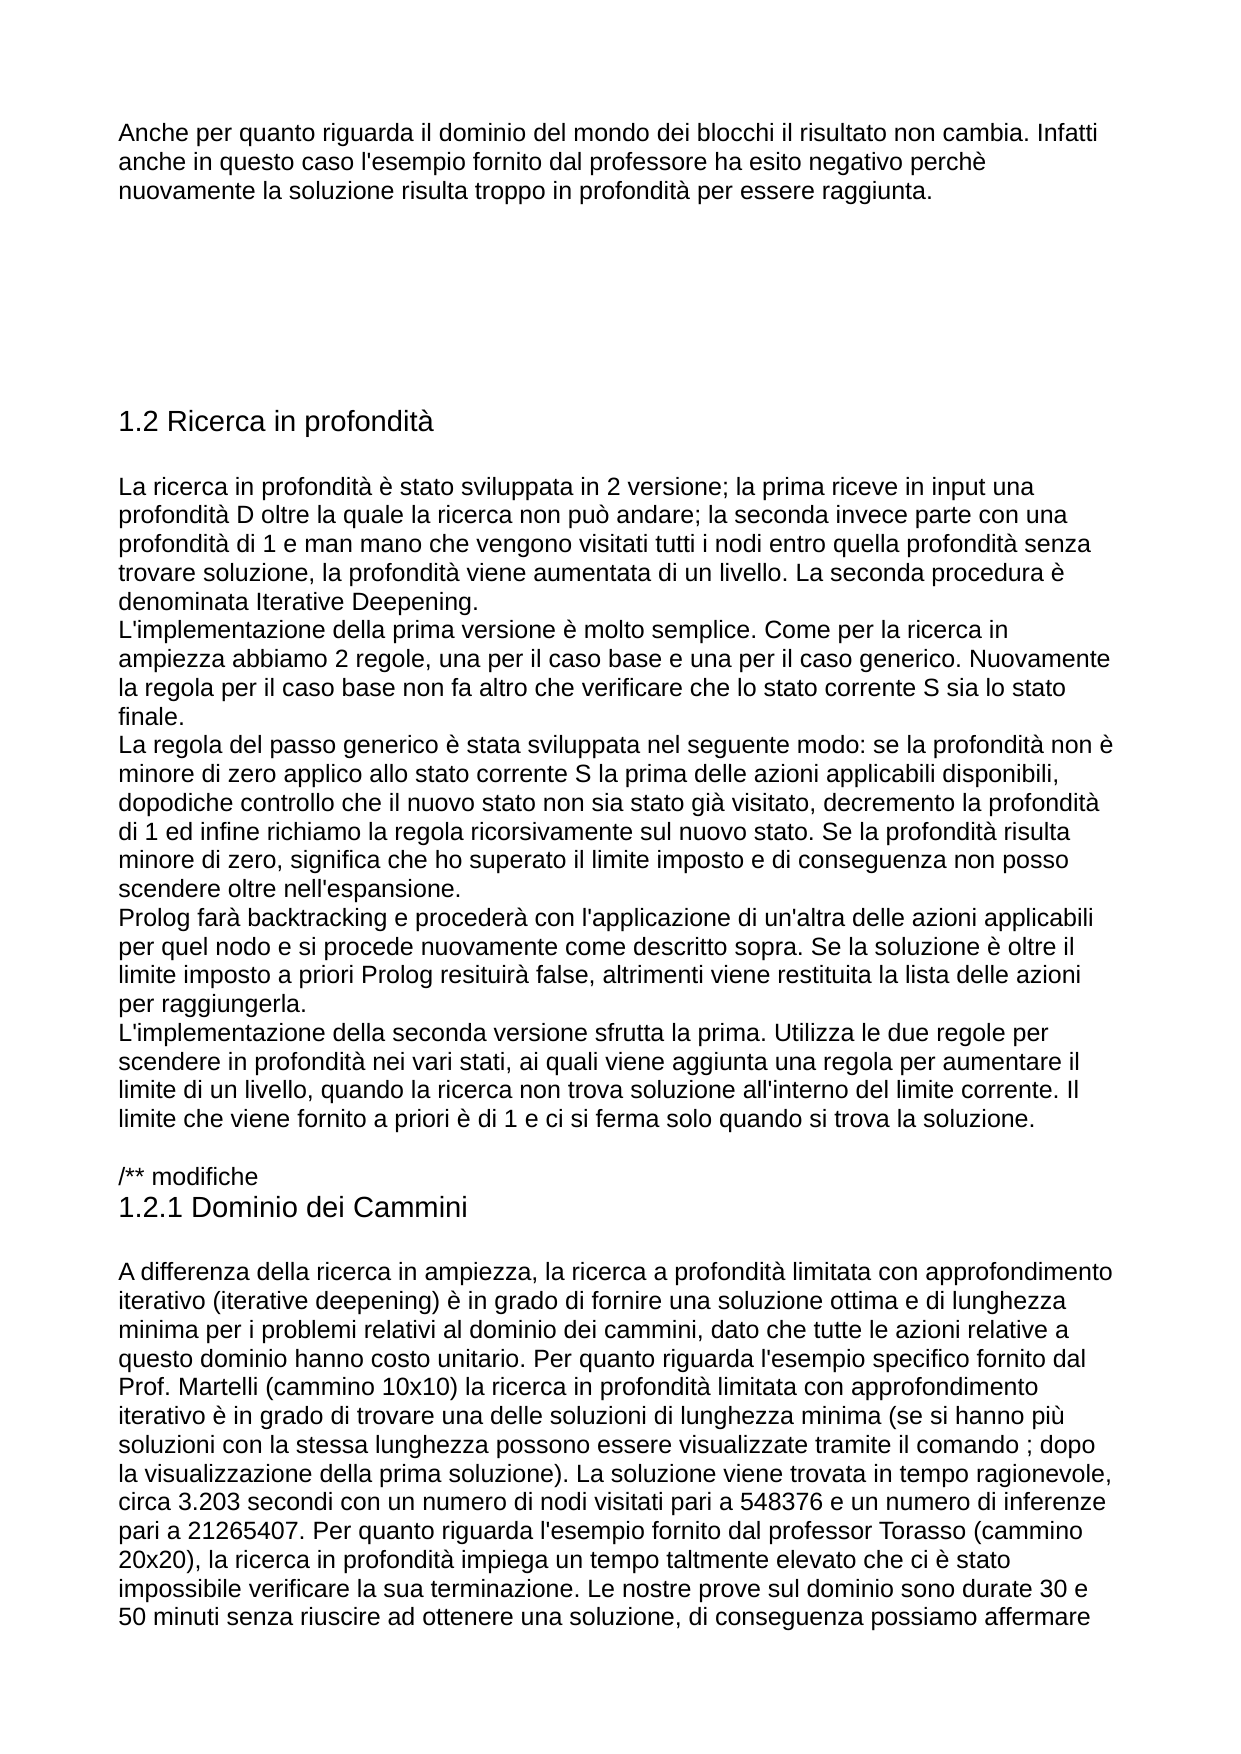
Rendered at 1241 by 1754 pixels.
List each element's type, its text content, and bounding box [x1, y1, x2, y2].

text L'implementazione della seconda versione sfrutta la prima. Utilizza le due regole per scendere in profondità nei vari stati, ai quali viene aggiunta una regola per aumentare il limite di un livello, quando la ricerca non trova soluzione all'interno del limite corrente. Il limite che viene fornito a priori è di 1 e ci si ferma solo quando si trova la soluzione. [118, 1018, 1122, 1133]
text /** modifiche [118, 1162, 1122, 1190]
text Anche per quanto riguarda il dominio del mondo dei blocchi il risultato non cambia. Infatti anche in questo caso l'esempio fornito dal professore ha esito negativo perchè nuovamente la soluzione risulta troppo in profondità per essere raggiunta. [118, 118, 1122, 204]
text A differenza della ricerca in ampiezza, la ricerca a profondità limitata con approfondimento iterativo (iterative deepening) è in grado di fornire una soluzione ottima e di lunghezza minima per i problemi relativi al dominio dei cammini, dato che tutte le azioni relative a questo dominio hanno costo unitario. Per quanto riguarda l'esempio specifico fornito dal Prof. Martelli (cammino 10x10) la ricerca in profondità limitata con approfondimento iterativo è in grado di trovare una delle soluzioni di lunghezza minima (se si hanno più soluzioni con la stessa lunghezza possono essere visualizzate tramite il comando ; dopo la visualizzazione della prima soluzione). La soluzione viene trovata in tempo ragionevole, circa 3.203 secondi con un numero di nodi visitati pari a 548376 e un numero di inferenze pari a 21265407. Per quanto riguarda l'esempio fornito dal professor Torasso (cammino 20x20), la ricerca in profondità impiega un tempo taltmente elevato che ci è stato impossibile verificare la sua terminazione. Le nostre prove sul dominio sono durate 30 e 50 minuti senza riuscire ad ottenere una soluzione, di conseguenza possiamo affermare [118, 1257, 1122, 1631]
text La ricerca in profondità è stato sviluppata in 2 versione; la prima riceve in input una profondità D oltre la quale la ricerca non può andare; la seconda invece parte con una profondità di 1 e man mano che vengono visitati tutti i nodi entro quella profondità senza trovare soluzione, la profondità viene aumentata di un livello. La seconda procedura è denominata Iterative Deepening. [118, 472, 1122, 615]
text 1.2 Ricerca in profondità [118, 404, 1122, 438]
text L'implementazione della prima versione è molto semplice. Come per la ricerca in ampiezza abbiamo 2 regole, una per il caso base e una per il caso generico. Nuovamente la regola per il caso base non fa altro che verificare che lo stato corrente S sia lo stato finale. La regola del passo generico è stata sviluppata nel seguente modo: se la profondità non è minore di zero applico allo stato corrente S la prima delle azioni applicabili disponibili, dopodiche controllo che il nuovo stato non sia stato già visitato, decremento la profondità di 1 ed infine richiamo la regola ricorsivamente sul nuovo stato. Se la profondità risulta minore di zero, significa che ho superato il limite imposto e di conseguenza non posso scendere oltre nell'espansione. Prolog farà backtracking e procederà con l'applicazione di un'altra delle azioni applicabili per quel nodo e si procede nuovamente come descritto sopra. Se la soluzione è oltre il limite imposto a priori Prolog resituirà false, altrimenti viene restituita la lista delle azioni per raggiungerla. [118, 615, 1122, 1018]
text 1.2.1 Dominio dei Cammini [118, 1190, 1122, 1224]
